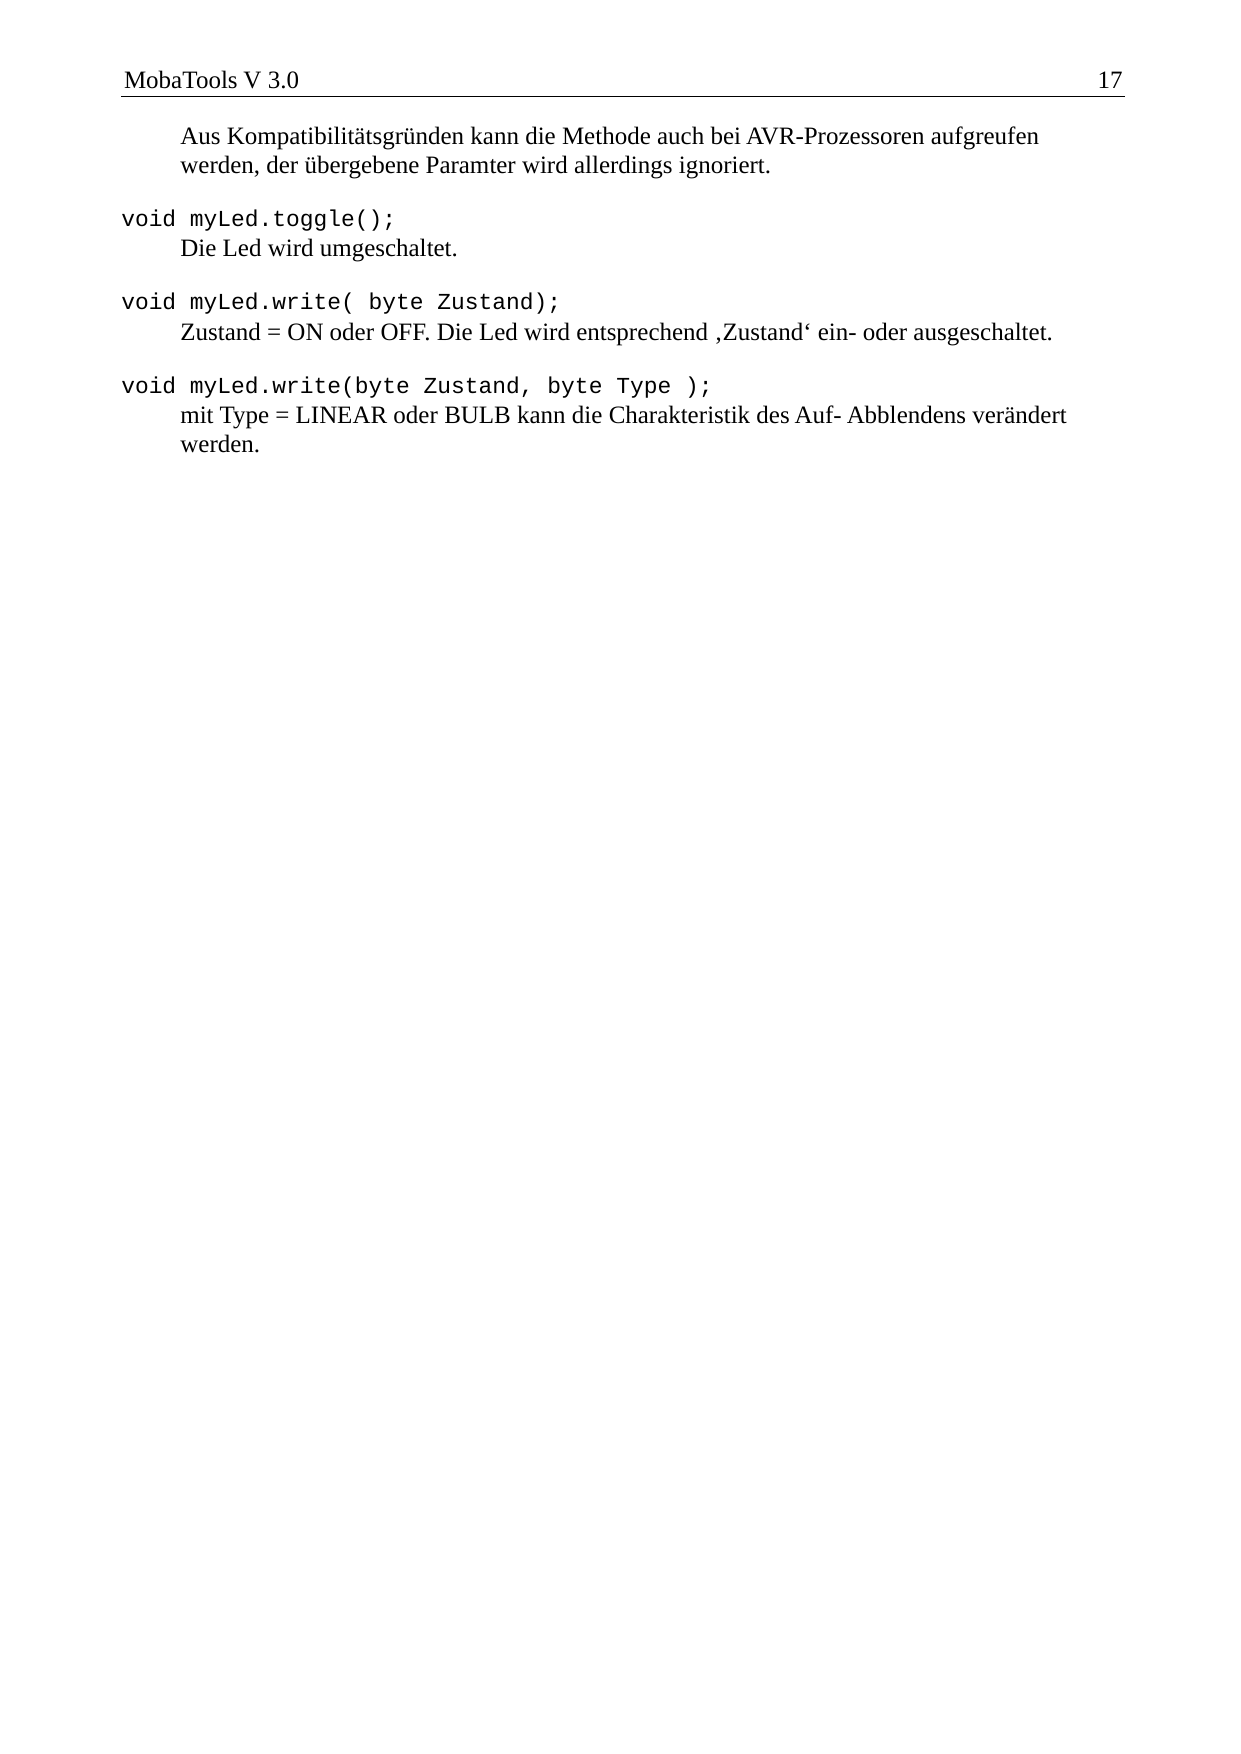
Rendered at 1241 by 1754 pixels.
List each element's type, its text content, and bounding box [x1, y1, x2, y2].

text void myLed.write(byte Zustand, byte Type ); [121, 374, 1125, 400]
text void myLed.toggle(); [121, 207, 1125, 233]
text Aus Kompatibilitätsgründen kann die Methode auch bei AVR-Prozessoren aufgreufen werden, der übergebene Paramter wird allerdings ignoriert. [180, 121, 1125, 178]
text Zustand = ON oder OFF. Die Led wird entsprechend ‚Zustand‘ ein- oder ausgeschaltet. [180, 317, 1125, 345]
text mit Type = LINEAR oder BULB kann die Charakteristik des Auf- Abblendens verändert werden. [180, 400, 1125, 458]
text void myLed.write( byte Zustand); [121, 291, 1125, 317]
text Die Led wird umgeschaltet. [180, 233, 1125, 262]
